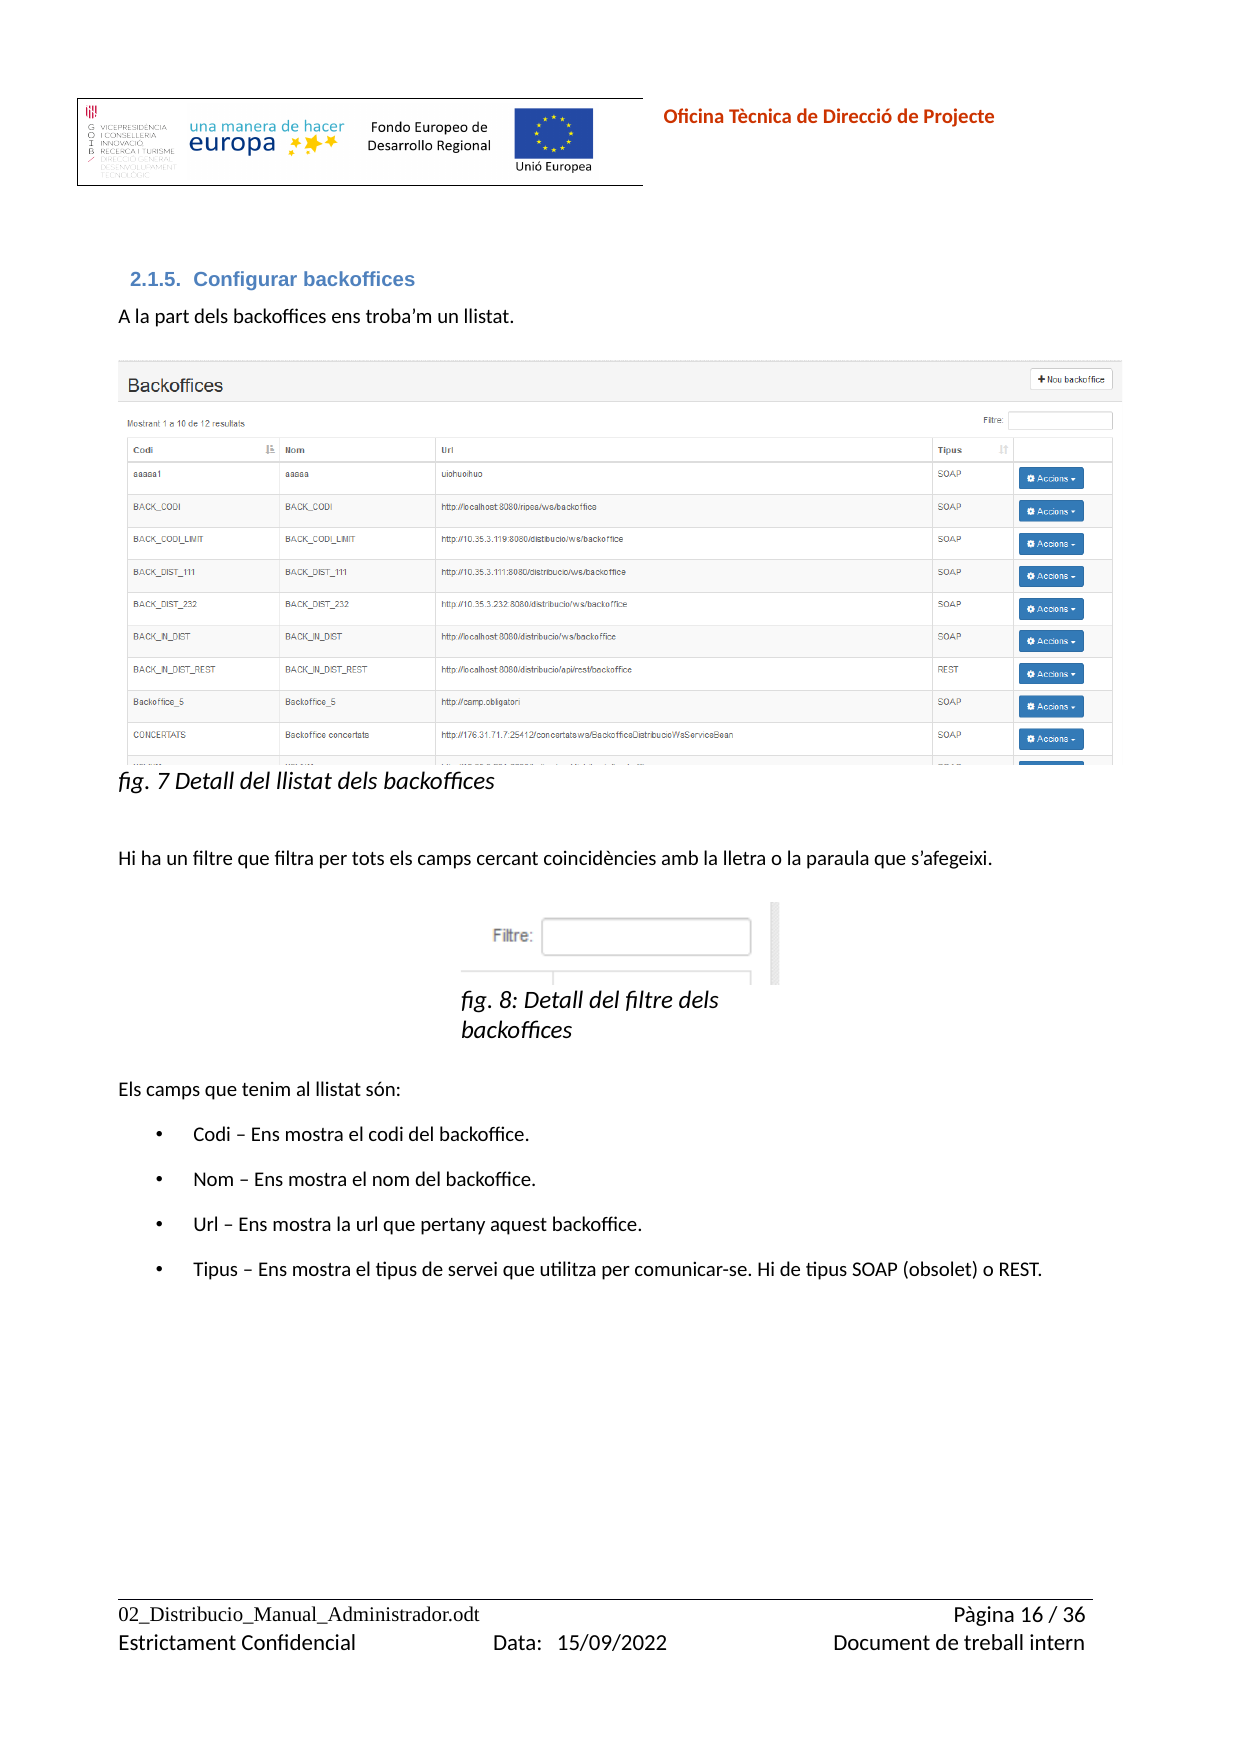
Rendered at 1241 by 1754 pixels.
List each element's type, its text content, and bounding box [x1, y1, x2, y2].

text Hi ha un filtre que filtra per tots els camps cercant coincidències amb la lletra o la paraula que s’afegeixi. [118, 845, 1122, 871]
picture [82, 103, 181, 180]
text A la part dels backoffices ens troba’m un llistat. [118, 303, 1122, 328]
list Tipus – Ens mostra el tipus de servei que utilitza per comunicar-se. Hi de tipus SOAP (obsolet) o REST. [156, 1257, 1122, 1282]
list Nom – Ens mostra el nom del backoffice. [156, 1167, 1122, 1192]
list Url – Ens mostra la url que pertany aquest backoffice. [156, 1212, 1122, 1237]
text fig. 8: Detall del filtre dels backoffices [461, 985, 779, 1045]
picture [460, 902, 780, 985]
picture [118, 360, 1123, 765]
picture [187, 103, 599, 180]
text Els camps que tenim al llistat són: [118, 1077, 1122, 1102]
text fig. 7 Detall del llistat dels backoffices [118, 765, 1122, 795]
subtitle Configurar backoffices [130, 267, 1122, 290]
list Codi – Ens mostra el codi del backoffice. [156, 1122, 1122, 1147]
